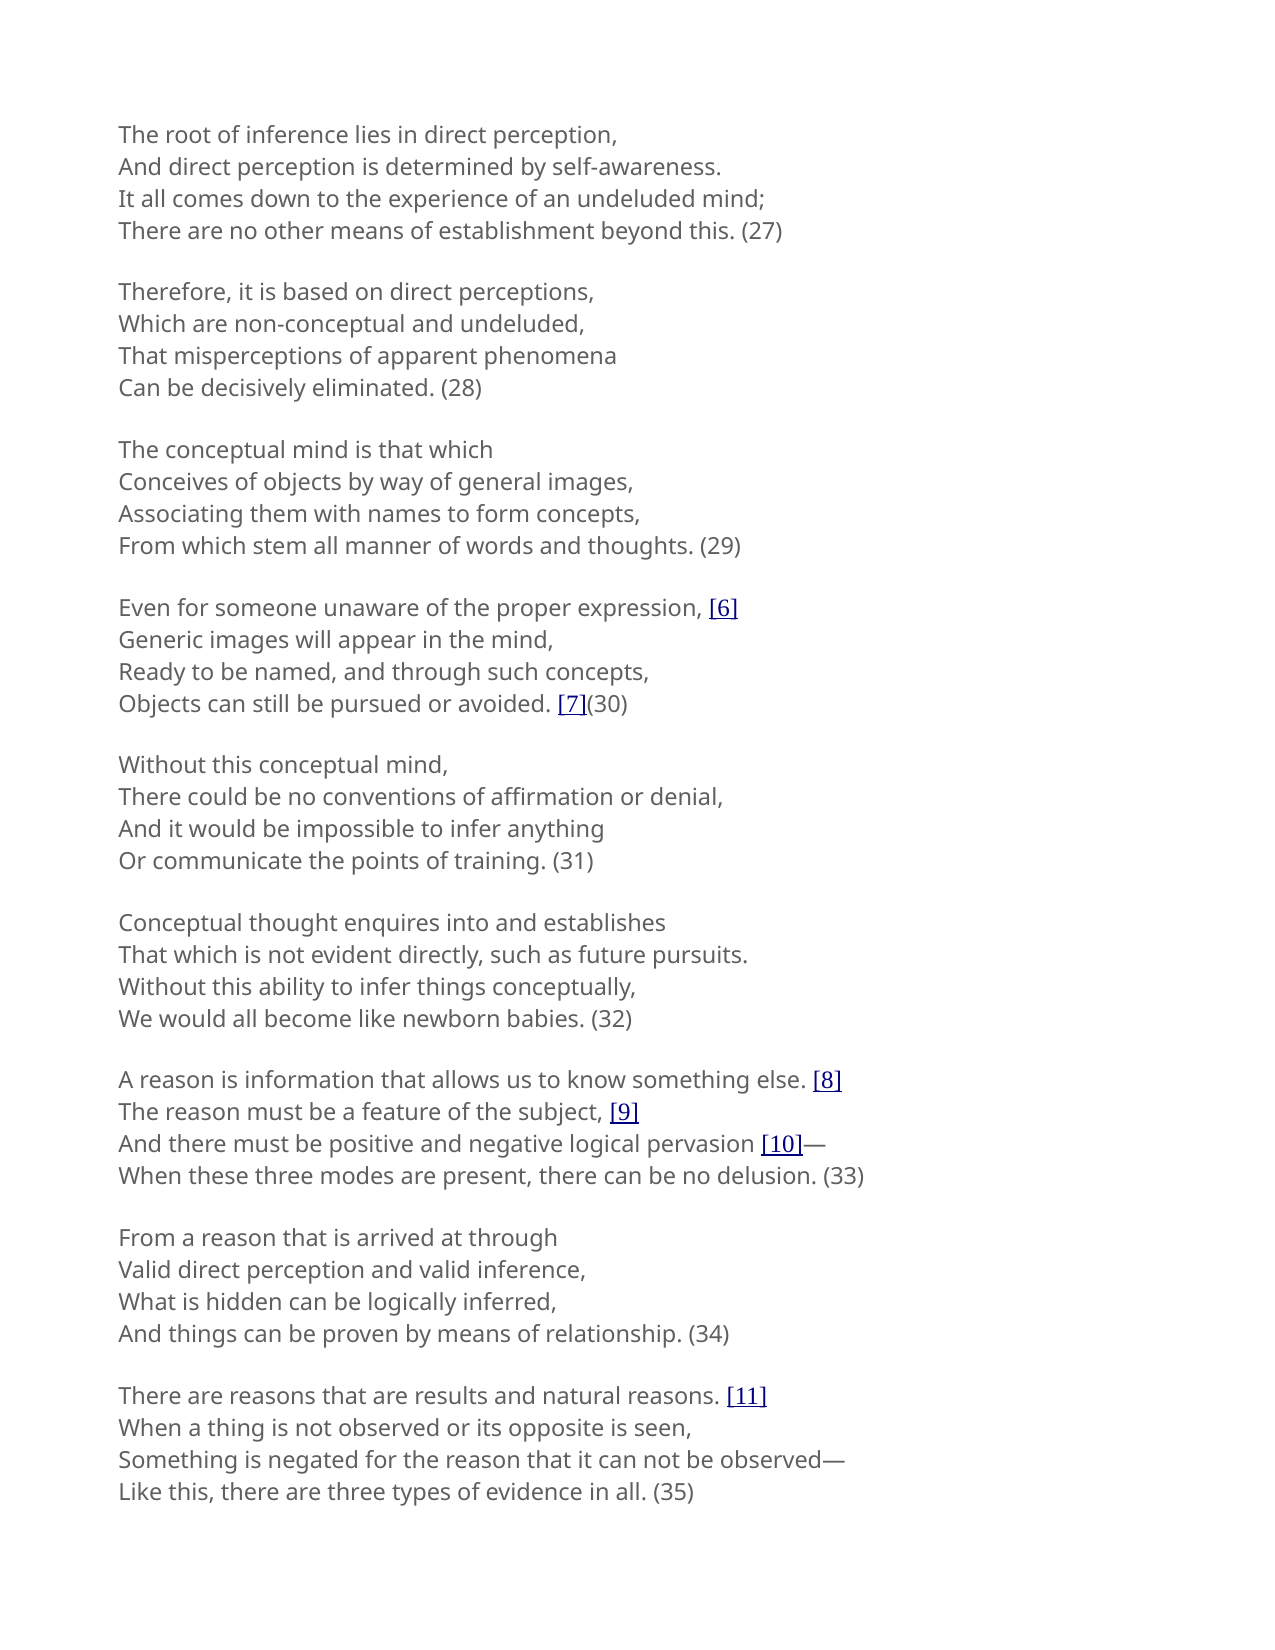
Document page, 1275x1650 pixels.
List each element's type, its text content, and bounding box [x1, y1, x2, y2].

text From which stem all manner of words and thoughts. (29) [118, 529, 1157, 561]
text Valid direct perception and valid inference, [118, 1253, 1157, 1285]
text And direct perception is determined by self-awareness. [118, 150, 1157, 182]
text Without this conceptual mind, [118, 748, 1157, 781]
text We would all become like newborn babies. (32) [118, 1002, 1157, 1034]
text Generic images will appear in the mind, [118, 623, 1157, 655]
text And it would be impossible to infer anything [118, 812, 1157, 844]
text There could be no conventions of affirmation or denial, [118, 781, 1157, 812]
text That which is not evident directly, such as future pursuits. [118, 938, 1157, 970]
text The root of inference lies in direct perception, [118, 118, 1157, 150]
text Like this, there are three types of evidence in all. (35) [118, 1475, 1157, 1507]
text When these three modes are present, there can be no delusion. (33) [118, 1160, 1157, 1192]
text It all comes down to the experience of an undeluded mind; [118, 182, 1157, 214]
text Can be decisively eliminated. (28) [118, 372, 1157, 404]
text A reason is information that allows us to know something else. [8] [118, 1064, 1157, 1096]
text What is hidden can be logically inferred, [118, 1285, 1157, 1317]
text Something is negated for the reason that it can not be observed— [118, 1443, 1157, 1475]
text There are no other means of establishment beyond this. (27) [118, 214, 1157, 246]
text Or communicate the points of training. (31) [118, 844, 1157, 876]
text Which are non-conceptual and undeluded, [118, 308, 1157, 340]
text And things can be proven by means of relationship. (34) [118, 1317, 1157, 1349]
text Associating them with names to form concepts, [118, 497, 1157, 529]
text And there must be positive and negative logical pervasion [10]— [118, 1128, 1157, 1160]
text Objects can still be pursued or avoided. [7](30) [118, 687, 1157, 719]
text Without this ability to infer things conceptually, [118, 970, 1157, 1002]
text Conceives of objects by way of general images, [118, 465, 1157, 497]
text There are reasons that are results and natural reasons. [11] [118, 1379, 1157, 1411]
text From a reason that is arrived at through [118, 1221, 1157, 1253]
text Ready to be named, and through such concepts, [118, 655, 1157, 687]
text Conceptual thought enquires into and establishes [118, 906, 1157, 938]
text When a thing is not observed or its opposite is seen, [118, 1411, 1157, 1443]
text The reason must be a feature of the subject, [9] [118, 1096, 1157, 1128]
text Even for someone unaware of the proper expression, [6] [118, 591, 1157, 623]
text The conceptual mind is that which [118, 433, 1157, 465]
text Therefore, it is based on direct perceptions, [118, 276, 1157, 308]
text That misperceptions of apparent phenomena [118, 340, 1157, 372]
